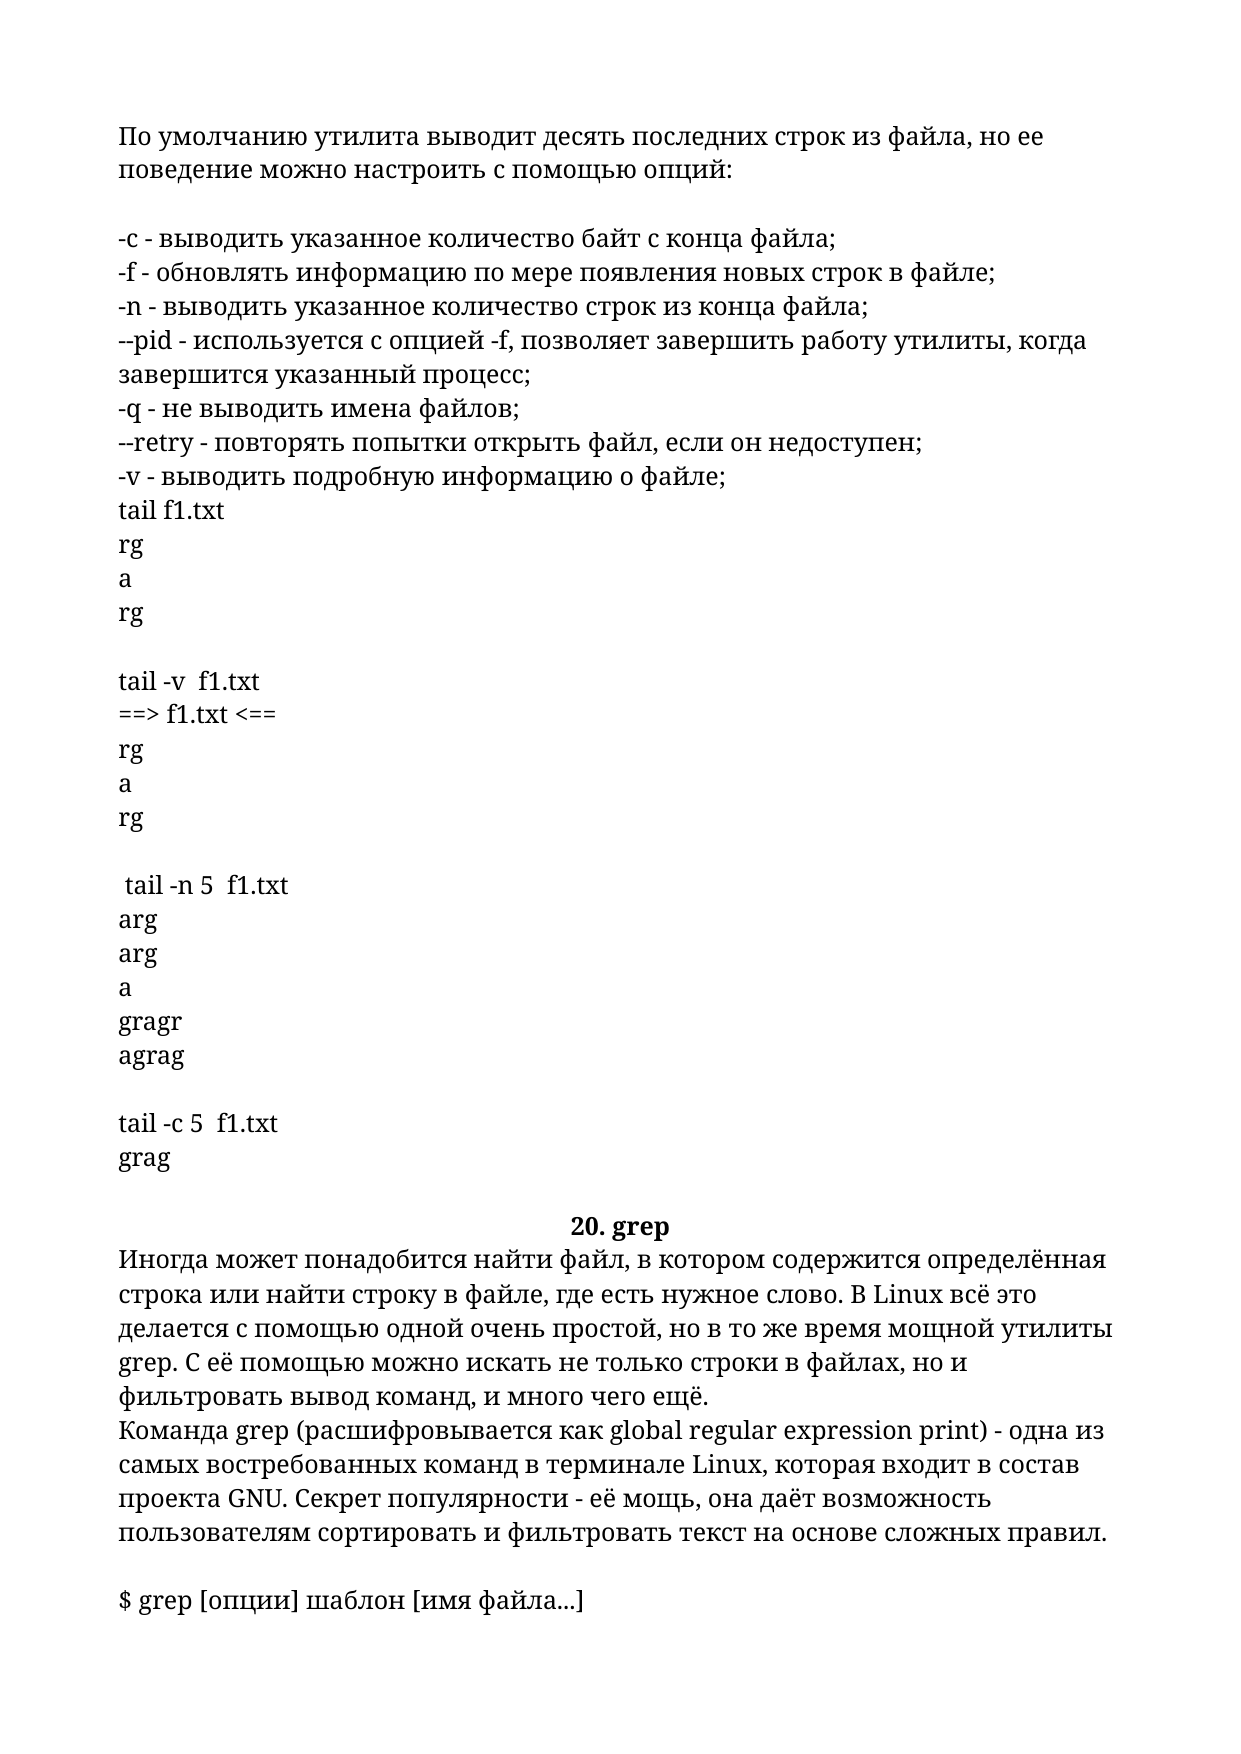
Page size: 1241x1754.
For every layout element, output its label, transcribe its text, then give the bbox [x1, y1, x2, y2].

text -v - выводить подробную информацию о файле; [118, 459, 1122, 493]
text $ grep [опции] шаблон [имя файла...] [118, 1583, 1122, 1617]
text tail -c 5 f1.txt [118, 1106, 1122, 1140]
text -q - не выводить имена файлов; [118, 391, 1122, 425]
text ==> f1.txt <== [118, 697, 1122, 731]
text 20. grep [118, 1208, 1122, 1242]
text tail -n 5 f1.txt [118, 867, 1122, 902]
text tail f1.txt [118, 493, 1122, 527]
text --retry - повторять попытки открыть файл, если он недоступен; [118, 425, 1122, 459]
text rg [118, 527, 1122, 561]
text agrag [118, 1038, 1122, 1072]
text -c - выводить указанное количество байт с конца файла; [118, 220, 1122, 254]
text --pid - используется с опцией -f, позволяет завершить работу утилиты, когда завершится указанный процесс; [118, 322, 1122, 391]
text arg [118, 936, 1122, 970]
text По умолчанию утилита выводит десять последних строк из файла, но ее поведение можно настроить с помощью опций: [118, 118, 1122, 186]
text -n - выводить указанное количество строк из конца файла; [118, 288, 1122, 322]
text a [118, 765, 1122, 799]
text a [118, 970, 1122, 1004]
text tail -v f1.txt [118, 663, 1122, 697]
text Иногда может понадобится найти файл, в котором содержится определённая строка или найти строку в файле, где есть нужное слово. В Linux всё это делается с помощью одной очень простой, но в то же время мощной утилиты grep. С её помощью можно искать не только строки в файлах, но и фильтровать вывод команд, и много чего ещё. [118, 1242, 1122, 1412]
text Команда grep (расшифровывается как global regular expression print) - одна из самых востребованных команд в терминале Linux, которая входит в состав проекта GNU. Секрет популярности - её мощь, она даёт возможность пользователям сортировать и фильтровать текст на основе сложных правил. [118, 1412, 1122, 1549]
text rg [118, 799, 1122, 833]
text grag [118, 1140, 1122, 1174]
text rg [118, 731, 1122, 765]
text arg [118, 902, 1122, 936]
text -f - обновлять информацию по мере появления новых строк в файле; [118, 254, 1122, 288]
text gragr [118, 1004, 1122, 1038]
text rg [118, 595, 1122, 629]
text a [118, 561, 1122, 595]
